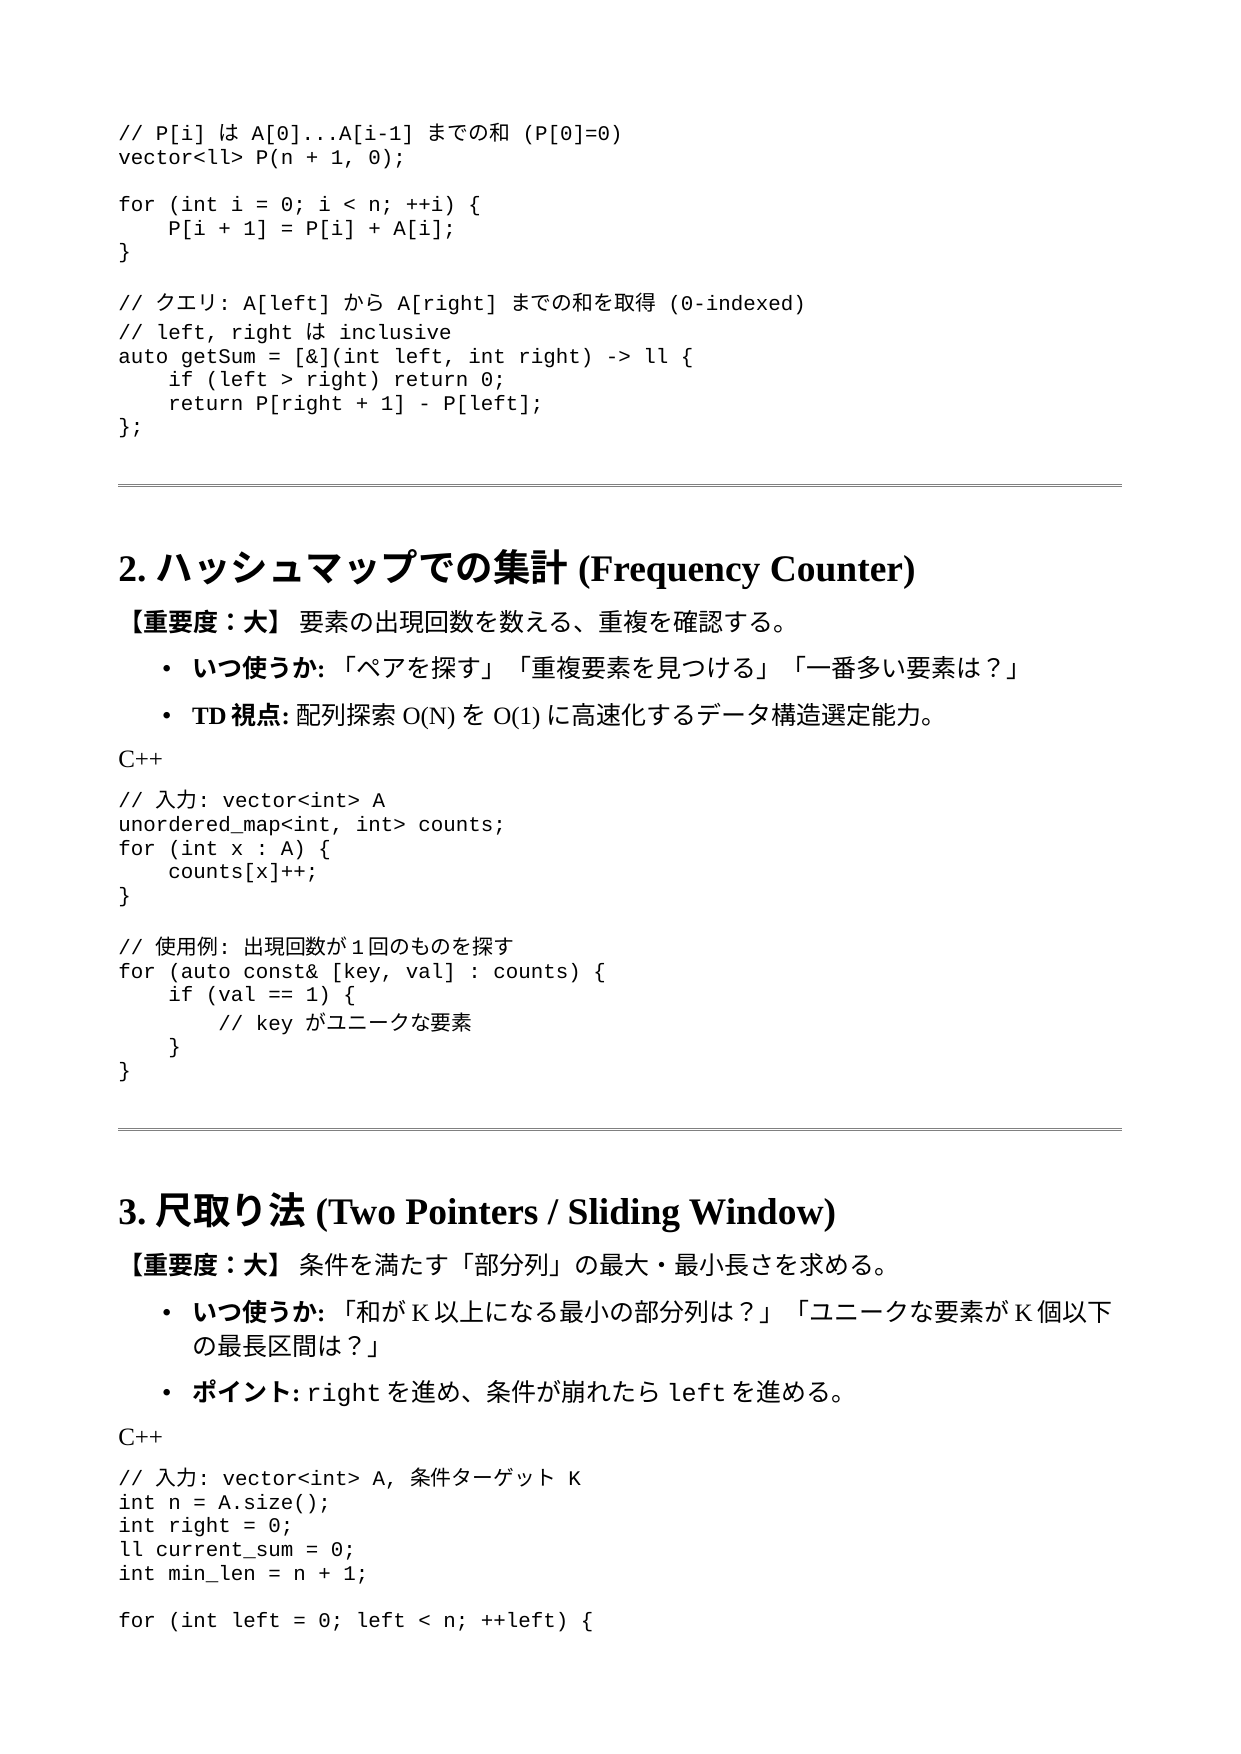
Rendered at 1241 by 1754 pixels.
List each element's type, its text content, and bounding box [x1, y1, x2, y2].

text // 入力: vector<int> A, 条件ターゲット K [118, 1463, 1122, 1492]
text } [118, 885, 1122, 908]
text auto getSum = [&](int left, int right) -> ll { [118, 346, 1122, 369]
text } [118, 1060, 1122, 1084]
text P[i + 1] = P[i] + A[i]; [118, 218, 1122, 241]
text for (int x : A) { [118, 837, 1122, 861]
text ll current_sum = 0; [118, 1539, 1122, 1563]
text for (int i = 0; i < n; ++i) { [118, 194, 1122, 218]
text vector<ll> P(n + 1, 0); [118, 147, 1122, 170]
list いつ使うか: 「ペアを探す」「重複要素を見つける」「一番多い要素は？」 [162, 651, 1122, 685]
text int n = A.size(); [118, 1492, 1122, 1515]
text } [118, 1036, 1122, 1060]
text for (auto const& [key, val] : counts) { [118, 961, 1122, 984]
text if (left > right) return 0; [118, 369, 1122, 393]
text int right = 0; [118, 1515, 1122, 1539]
text 【重要度：大】 要素の出現回数を数える、重複を確認する。 [118, 604, 1122, 638]
text // 入力: vector<int> A [118, 785, 1122, 814]
text for (int left = 0; left < n; ++left) { [118, 1610, 1122, 1633]
text unordered_map<int, int> counts; [118, 814, 1122, 837]
text // key がユニークな要素 [118, 1008, 1122, 1036]
text counts[x]++; [118, 861, 1122, 885]
text if (val == 1) { [118, 984, 1122, 1008]
text // left, right は inclusive [118, 317, 1122, 346]
text int min_len = n + 1; [118, 1563, 1122, 1586]
text // 使用例: 出現回数が1回のものを探す [118, 932, 1122, 961]
list TD視点: 配列探索 O(N) を O(1) に高速化するデータ構造選定能力。 [162, 697, 1122, 732]
subtitle 3. 尺取り法 (Two Pointers / Sliding Window) [118, 1184, 1122, 1235]
text 【重要度：大】 条件を満たす「部分列」の最大・最小長さを求める。 [118, 1248, 1122, 1282]
list いつ使うか: 「和がK以上になる最小の部分列は？」「ユニークな要素がK個以下の最長区間は？」 [162, 1294, 1122, 1363]
subtitle 2. ハッシュマップでの集計 (Frequency Counter) [118, 541, 1122, 592]
list ポイント: rightを進め、条件が崩れたらleftを進める。 [162, 1375, 1122, 1409]
text } [118, 241, 1122, 265]
text // P[i] は A[0]...A[i-1] までの和 (P[0]=0) [118, 118, 1122, 147]
text }; [118, 417, 1122, 440]
text C++ [118, 1422, 1122, 1451]
text return P[right + 1] - P[left]; [118, 393, 1122, 417]
text // クエリ: A[left] から A[right] までの和を取得 (0-indexed) [118, 288, 1122, 317]
text C++ [118, 744, 1122, 773]
